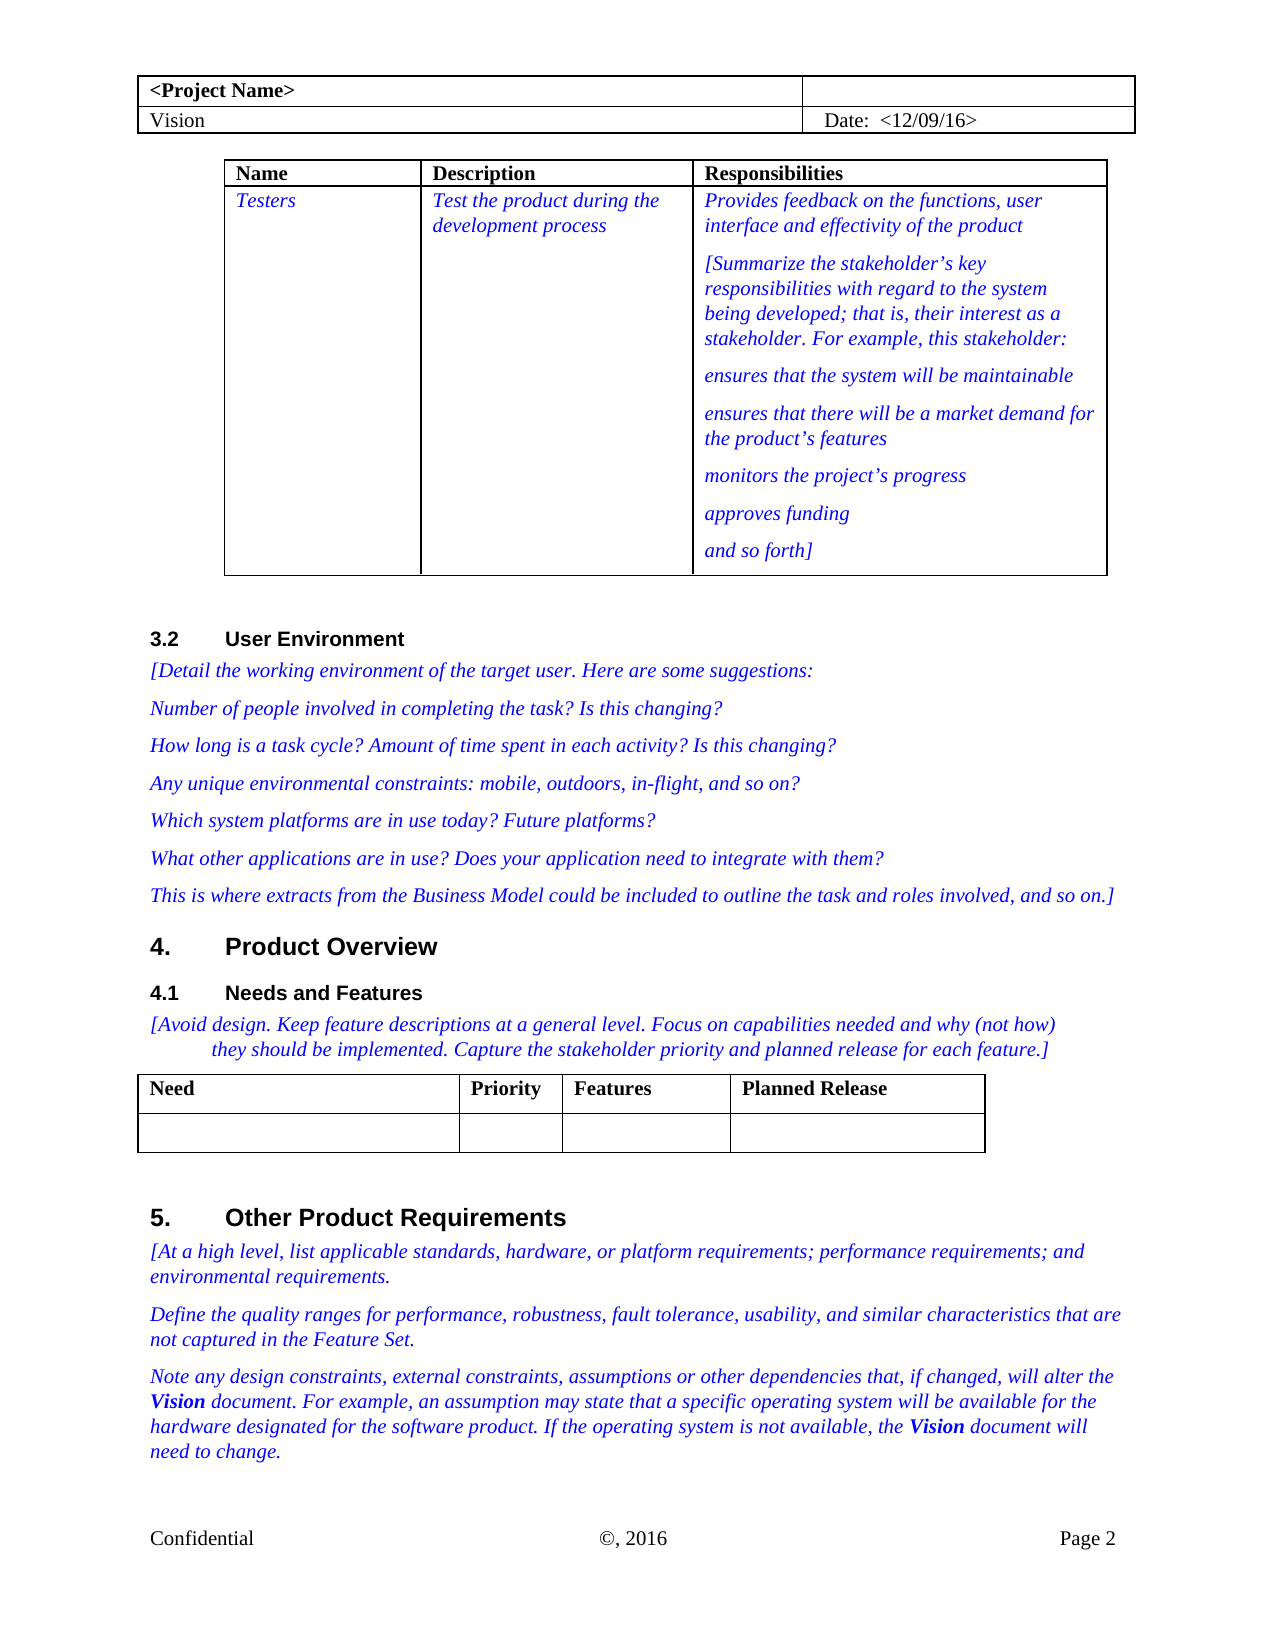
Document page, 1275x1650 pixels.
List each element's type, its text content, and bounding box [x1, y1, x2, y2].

text What other applications are in use? Does your application need to integrate with them? [150, 845, 1125, 870]
table_header Priority [460, 1075, 562, 1113]
text Number of people involved in completing the task? Is this changing? [150, 695, 1125, 720]
table_cell [460, 1114, 562, 1152]
text This is where extracts from the Business Model could be included to outline the task and roles involved, and so on.] [150, 882, 1125, 907]
table_header Description [422, 161, 692, 185]
table_cell Test the product during the development process [422, 187, 692, 574]
text How long is a task cycle? Amount of time spent in each activity? Is this changing? [150, 732, 1125, 757]
table_header Need [139, 1075, 459, 1113]
table_cell Provides feedback on the functions, user interface and effectivity of the product [Summarize the stakeholder’s key responsibilities with regard to the system being developed; that is, their interest as a stakeholder. For example, this stakeholder: ensures that the system will be maintainable ensures that there will be a market demand for the product’s features monitors the project’s progress approves funding and so forth] [694, 187, 1106, 574]
text Define the quality ranges for performance, robustness, fault tolerance, usability, and similar characteristics that are not captured in the Feature Set. [150, 1301, 1125, 1351]
text Any unique environmental constraints: mobile, outdoors, in-flight, and so on? [150, 770, 1125, 795]
text Which system platforms are in use today? Future platforms? [150, 807, 1125, 832]
table_header Name [225, 161, 420, 185]
subtitle Other Product Requirements [150, 1203, 1125, 1232]
table_header Planned Release [731, 1075, 984, 1113]
table_cell [731, 1114, 984, 1152]
subtitle User Environment [150, 626, 1125, 651]
text Note any design constraints, external constraints, assumptions or other dependencies that, if changed, will alter the Vision document. For example, an assumption may state that a specific operating system will be available for the hardware designated for the software product. If the operating system is not available, the Vision document will need to change. [150, 1363, 1125, 1463]
table_header Responsibilities [694, 161, 1106, 185]
text [At a high level, list applicable standards, hardware, or platform requirements; performance requirements; and environmental requirements. [150, 1238, 1125, 1288]
table_cell [563, 1114, 730, 1152]
text [Detail the working environment of the target user. Here are some suggestions: [150, 657, 1125, 682]
subtitle Needs and Features [150, 980, 1125, 1005]
subtitle Product Overview [150, 932, 1125, 961]
table_header Features [563, 1075, 730, 1113]
text [Avoid design. Keep feature descriptions at a general level. Focus on capabilities needed and why (not how) they should be implemented. Capture the stakeholder priority and planned release for each feature.] [150, 1011, 1125, 1061]
table_cell [139, 1114, 459, 1152]
table_cell Testers [225, 187, 420, 574]
